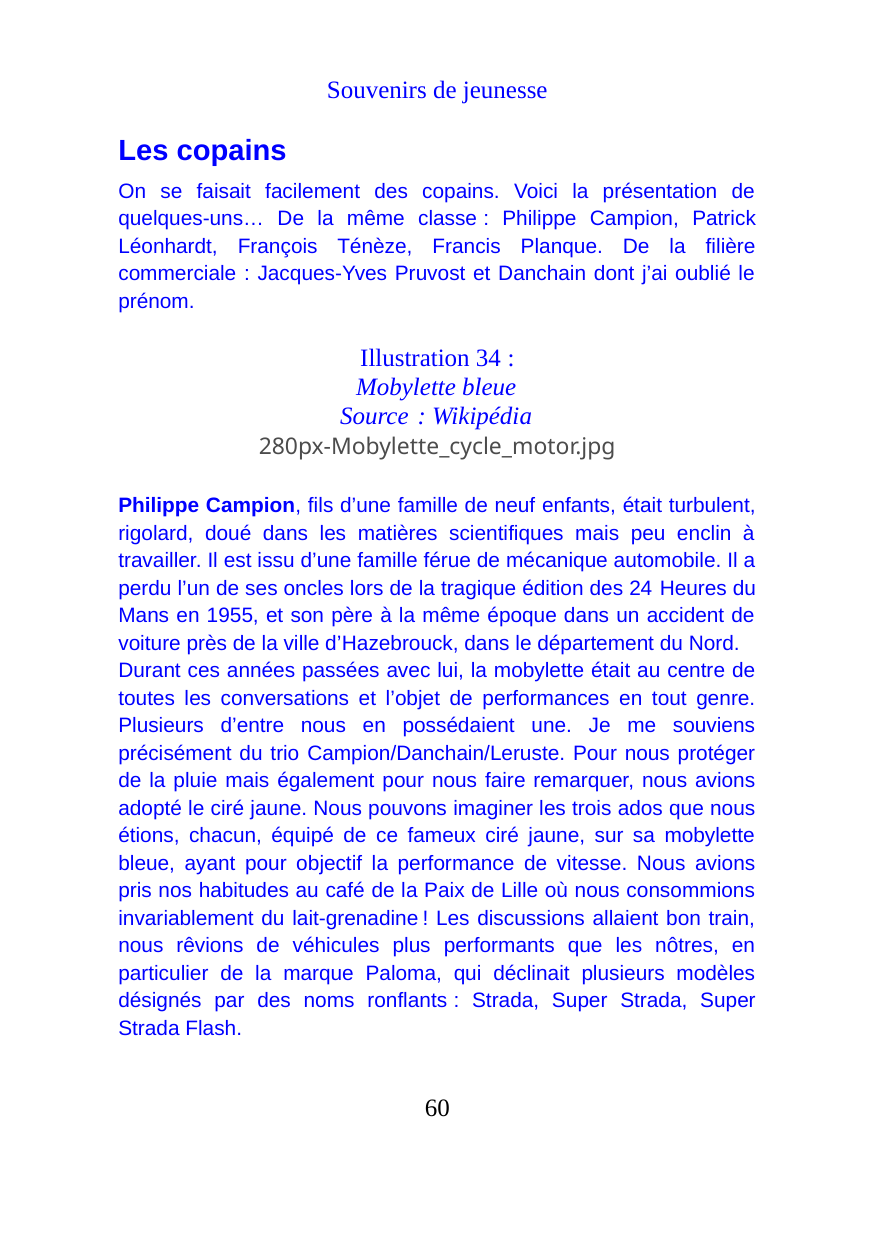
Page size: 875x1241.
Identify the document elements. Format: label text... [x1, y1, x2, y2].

subtitle Les copains [118, 132, 756, 166]
text Philippe Campion, fils d’une famille de neuf enfants, était turbulent, rigolard, doué dans les matières scientifiques mais peu enclin à travailler. Il est issu d’une famille férue de mécanique automobile. Il a perdu l’un de ses oncles lors de la tragique édition des 24 Heures du Mans en 1955, et son père à la même époque dans un accident de voiture près de la ville d’Hazebrouck, dans le département du Nord. [118, 493, 756, 655]
text Illustration 34 : [118, 343, 756, 372]
text On se faisait facilement des copains. Voici la présentation de quelques-uns… De la même classe : Philippe Campion, Patrick Léonhardt, François Ténèze, Francis Planque. De la filière commerciale : Jacques-Yves Pruvost et Danchain dont j’ai oublié le prénom. [118, 178, 756, 312]
text Source : Wikipédia [118, 401, 756, 430]
text Durant ces années passées avec lui, la mobylette était au centre de toutes les conversations et l’objet de performances en tout genre. Plusieurs d’entre nous en possédaient une. Je me souviens précisément du trio Campion/Danchain/Leruste. Pour nous protéger de la pluie mais également pour nous faire remarquer, nous avions adopté le ciré jaune. Nous pouvons imaginer les trois ados que nous étions, chacun, équipé de ce fameux ciré jaune, sur sa mobylette bleue, ayant pour objectif la performance de vitesse. Nous avions pris nos habitudes au café de la Paix de Lille où nous consommions invariablement du lait-grenadine ! Les discussions allaient bon train, nous rêvions de véhicules plus performants que les nôtres, en particulier de la marque Paloma, qui déclinait plusieurs modèles désignés par des noms ronflants : Strada, Super Strada, Super Strada Flash. [118, 658, 756, 1040]
text Mobylette bleue [118, 372, 756, 401]
text 280px-Mobylette_cycle_motor.jpg [118, 430, 756, 461]
